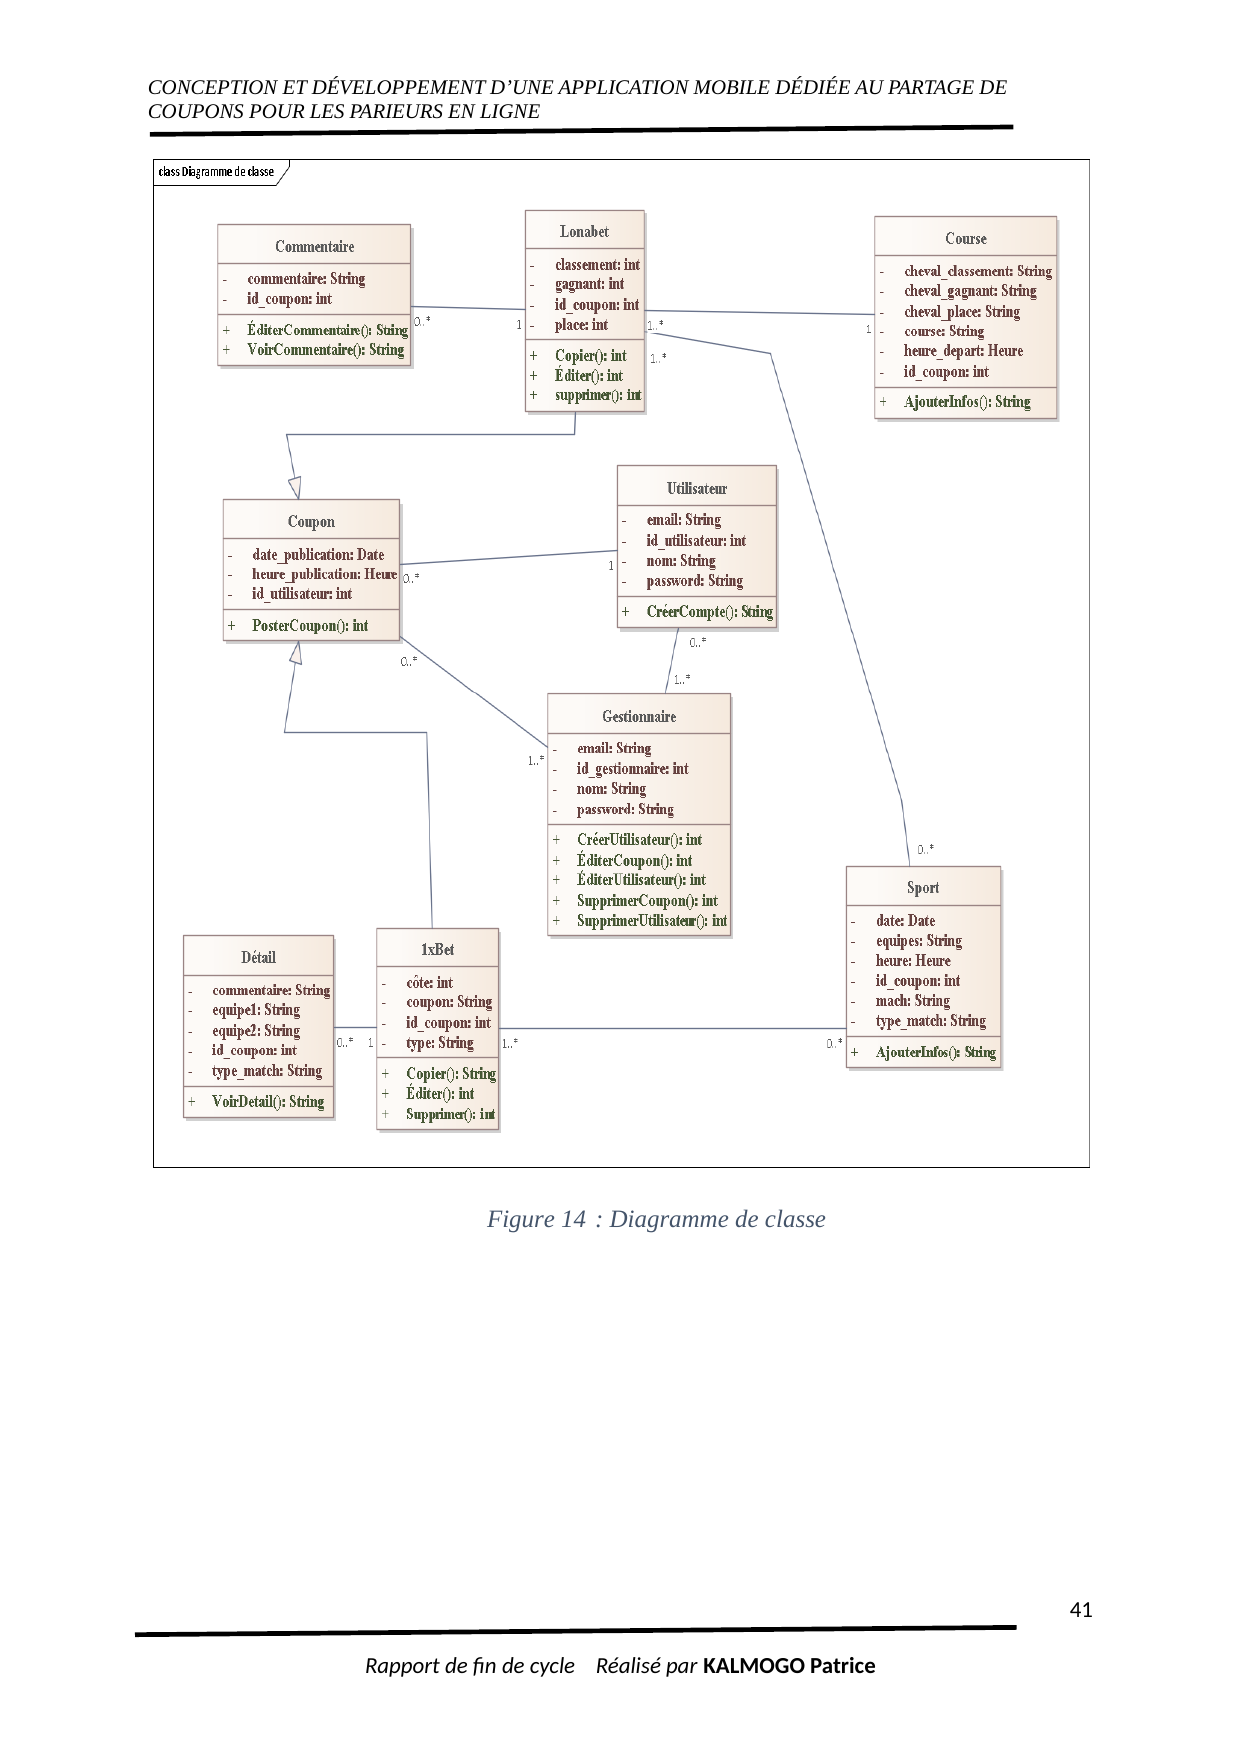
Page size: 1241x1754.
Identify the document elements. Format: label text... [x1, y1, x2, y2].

text Figure 14 : Diagramme de classe [223, 1204, 1093, 1233]
